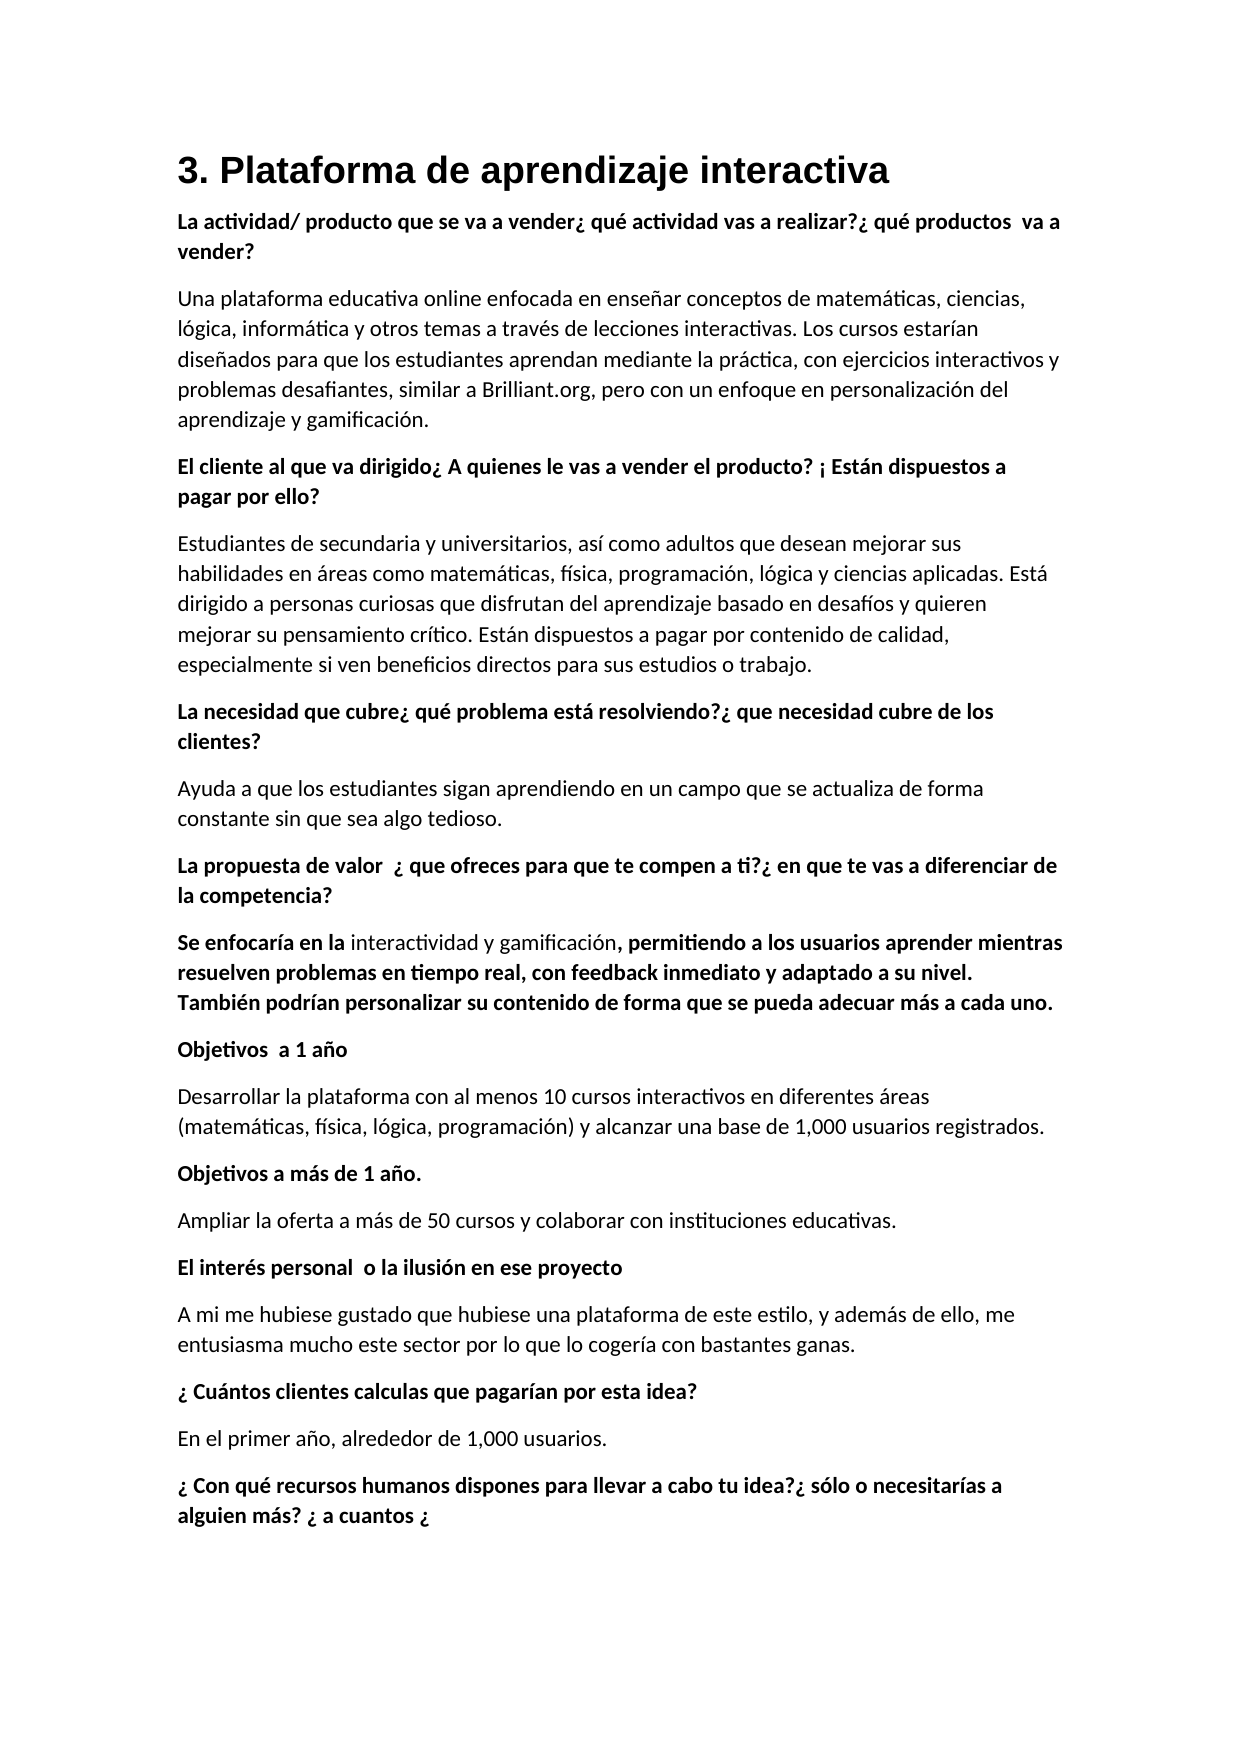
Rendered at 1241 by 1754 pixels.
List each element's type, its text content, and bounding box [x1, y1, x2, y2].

text Se enfocaría en la interactividad y gamificación, permitiendo a los usuarios aprender mientras resuelven problemas en tiempo real, con feedback inmediato y adaptado a su nivel. También podrían personalizar su contenido de forma que se pueda adecuar más a cada uno. [177, 928, 1063, 1016]
list La propuesta de valor ¿ que ofreces para que te compen a ti?¿ en que te vas a diferenciar de la competencia? [177, 851, 1063, 909]
subtitle 3. Plataforma de aprendizaje interactiva [177, 148, 1063, 191]
list El interés personal o la ilusión en ese proyecto [177, 1253, 1063, 1281]
list Desarrollar la plataforma con al menos 10 cursos interactivos en diferentes áreas (matemáticas, física, lógica, programación) y alcanzar una base de 1,000 usuarios registrados. [177, 1082, 1063, 1140]
list A mi me hubiese gustado que hubiese una plataforma de este estilo, y además de ello, me entusiasma mucho este sector por lo que lo cogería con bastantes ganas. [177, 1300, 1063, 1358]
list ¿ Con qué recursos humanos dispones para llevar a cabo tu idea?¿ sólo o necesitarías a alguien más? ¿ a cuantos ¿ [177, 1471, 1063, 1529]
list Ayuda a que los estudiantes sigan aprendiendo en un campo que se actualiza de forma constante sin que sea algo tedioso. [177, 774, 1063, 832]
list Estudiantes de secundaria y universitarios, así como adultos que desean mejorar sus habilidades en áreas como matemáticas, física, programación, lógica y ciencias aplicadas. Está dirigido a personas curiosas que disfrutan del aprendizaje basado en desafíos y quieren mejorar su pensamiento crítico. Están dispuestos a pagar por contenido de calidad, especialmente si ven beneficios directos para sus estudios o trabajo. [177, 529, 1063, 678]
list La necesidad que cubre¿ qué problema está resolviendo?¿ que necesidad cubre de los clientes? [177, 697, 1063, 755]
list Objetivos a 1 año [177, 1035, 1063, 1063]
list ¿ Cuántos clientes calculas que pagarían por esta idea? [177, 1377, 1063, 1405]
list El cliente al que va dirigido¿ A quienes le vas a vender el producto? ¡ Están dispuestos a pagar por ello? [177, 452, 1063, 510]
list Ampliar la oferta a más de 50 cursos y colaborar con instituciones educativas. [177, 1206, 1063, 1234]
text En el primer año, alrededor de 1,000 usuarios. [177, 1424, 1063, 1452]
list La actividad/ producto que se va a vender¿ qué actividad vas a realizar?¿ qué productos va a vender? [177, 207, 1063, 265]
list Una plataforma educativa online enfocada en enseñar conceptos de matemáticas, ciencias, lógica, informática y otros temas a través de lecciones interactivas. Los cursos estarían diseñados para que los estudiantes aprendan mediante la práctica, con ejercicios interactivos y problemas desafiantes, similar a Brilliant.org, pero con un enfoque en personalización del aprendizaje y gamificación. [177, 284, 1063, 433]
list Objetivos a más de 1 año. [177, 1159, 1063, 1187]
